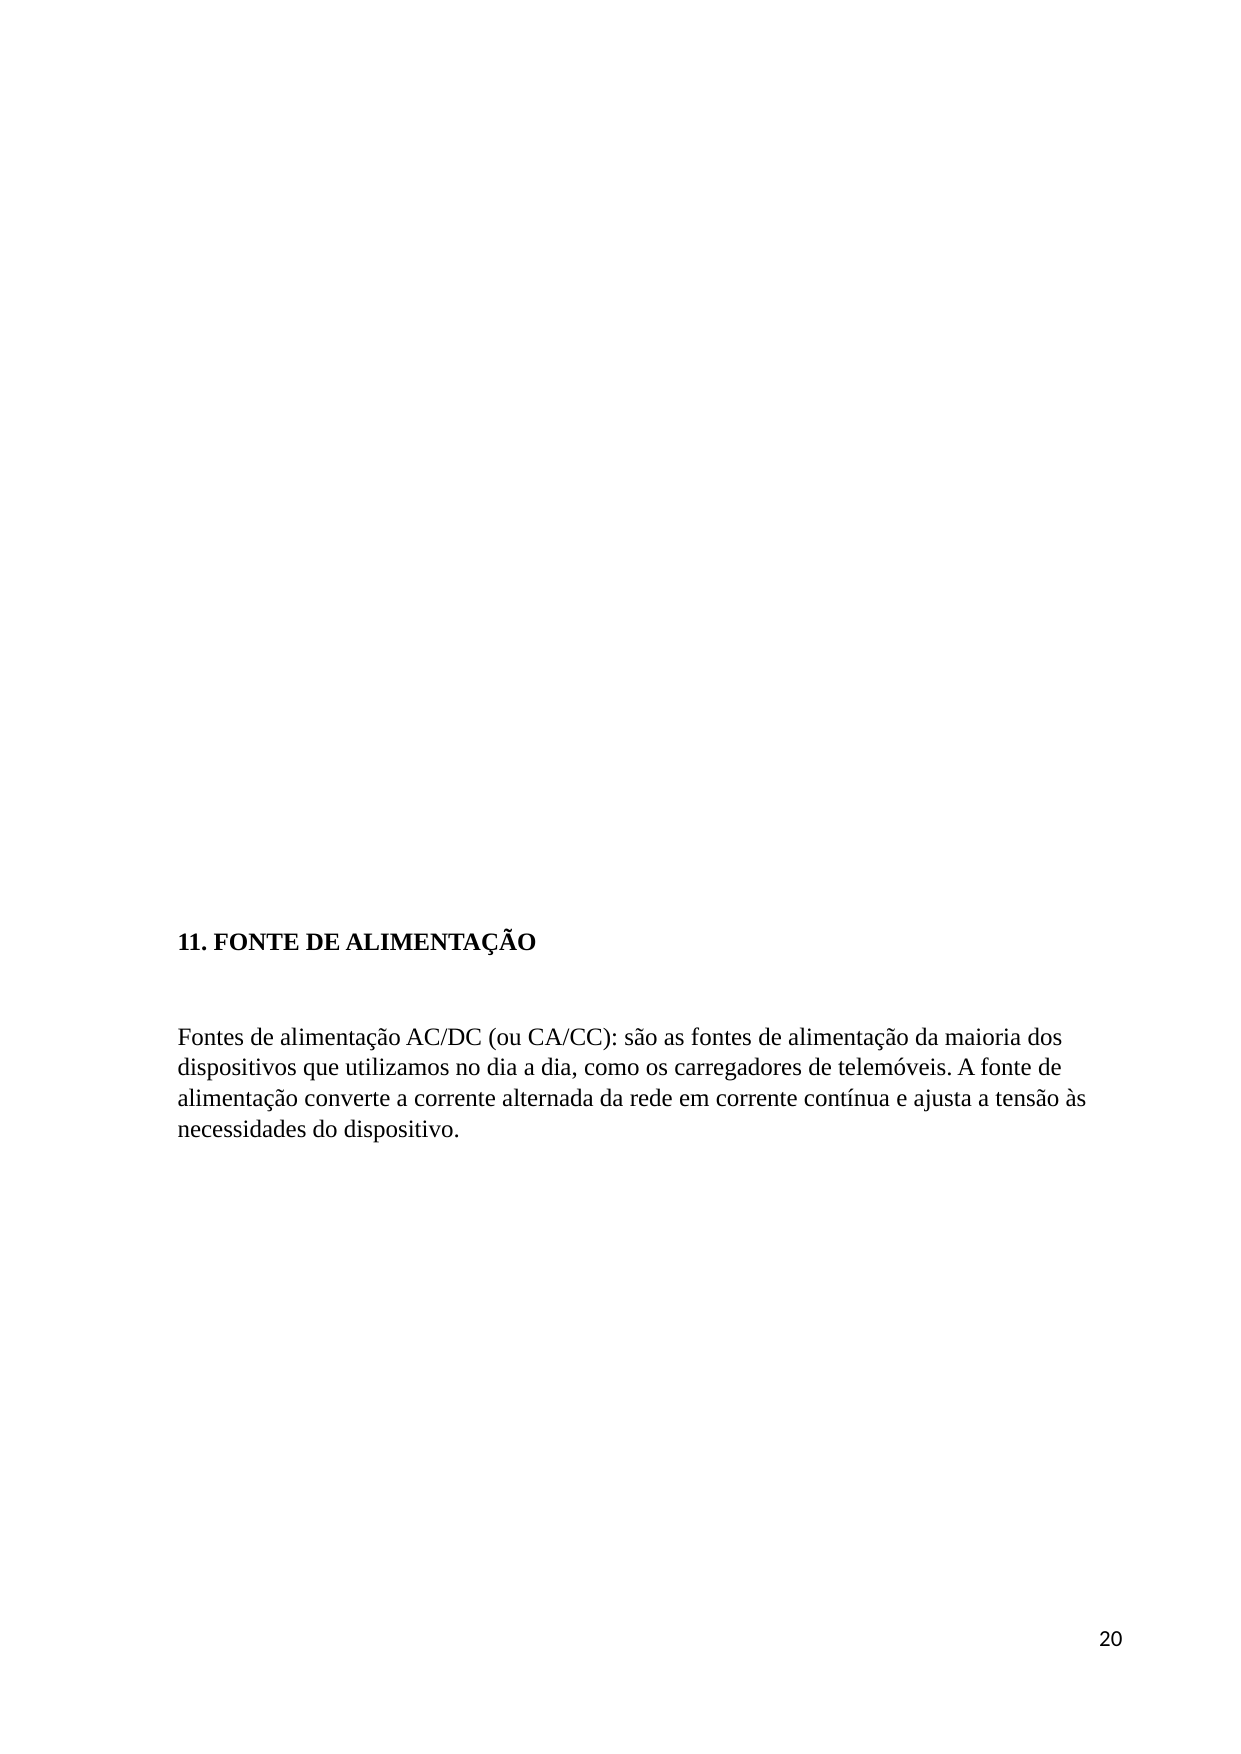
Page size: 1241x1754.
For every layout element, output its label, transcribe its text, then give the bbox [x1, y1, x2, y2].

text Fontes de alimentação AC/DC (ou CA/CC): são as fontes de alimentação da maioria dos dispositivos que utilizamos no dia a dia, como os carregadores de telemóveis. A fonte de alimentação converte a corrente alternada da rede em corrente contínua e ajusta a tensão às necessidades do dispositivo. [177, 1022, 1122, 1143]
text 11. FONTE DE ALIMENTAÇÃO [177, 927, 1122, 956]
